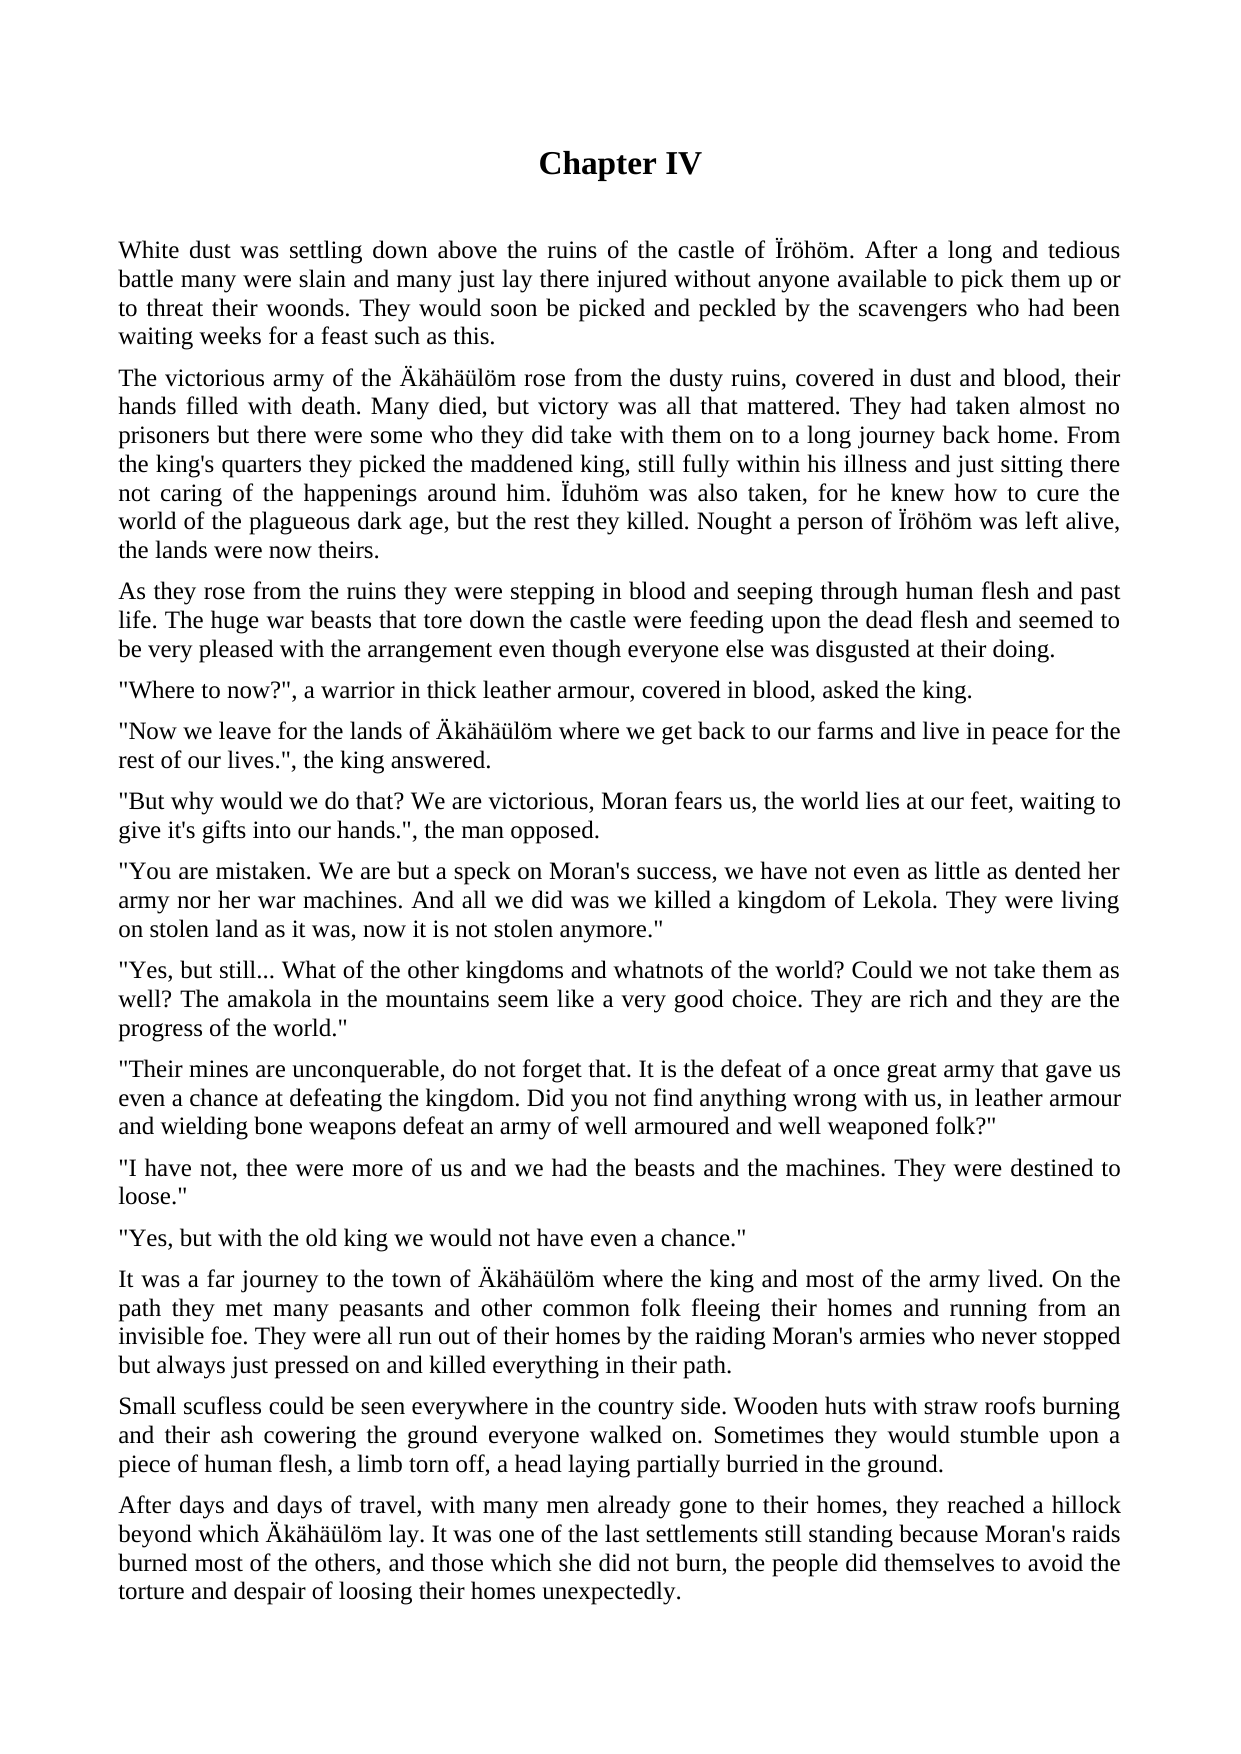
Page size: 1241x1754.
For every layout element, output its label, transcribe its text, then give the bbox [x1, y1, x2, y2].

text "But why would we do that? We are victorious, Moran fears us, the world lies at our feet, waiting to give it's gifts into our hands.", the man opposed. [118, 786, 1122, 844]
subtitle Chapter IV [118, 143, 1122, 181]
text "You are mistaken. We are but a speck on Moran's success, we have not even as little as dented her army nor her war machines. And all we did was we killed a kingdom of Lekola. They were living on stolen land as it was, now it is not stolen anymore." [118, 856, 1122, 943]
text "Now we leave for the lands of Äkähäülöm where we get back to our farms and live in peace for the rest of our lives.", the king answered. [118, 716, 1122, 774]
text After days and days of travel, with many men already gone to their homes, they reached a hillock beyond which Äkähäülöm lay. It was one of the last settlements still standing because Moran's raids burned most of the others, and those which she did not burn, the people did themselves to avoid the torture and despair of loosing their homes unexpectedly. [118, 1490, 1122, 1605]
text "Where to now?", a warrior in thick leather armour, covered in blood, asked the king. [118, 675, 1122, 704]
text White dust was settling down above the ruins of the castle of Ïröhöm. After a long and tedious battle many were slain and many just lay there injured without anyone available to pick them up or to threat their woonds. They would soon be picked and peckled by the scavengers who had been waiting weeks for a feast such as this. [118, 235, 1122, 350]
text Small scufless could be seen everywhere in the country side. Wooden huts with straw roofs burning and their ash cowering the ground everyone walked on. Sometimes they would stumble upon a piece of human flesh, a limb torn off, a head laying partially burried in the ground. [118, 1391, 1122, 1478]
text "I have not, thee were more of us and we had the beasts and the machines. They were destined to loose." [118, 1153, 1122, 1210]
text "Yes, but with the old king we would not have even a chance." [118, 1223, 1122, 1251]
text It was a far journey to the town of Äkähäülöm where the king and most of the army lived. On the path they met many peasants and other common folk fleeing their homes and running from an invisible foe. They were all run out of their homes by the raiding Moran's armies who never stopped but always just pressed on and killed everything in their path. [118, 1264, 1122, 1379]
text "Yes, but still... What of the other kingdoms and whatnots of the world? Could we not take them as well? The amakola in the mountains seem like a very good choice. They are rich and they are the progress of the world." [118, 955, 1122, 1041]
text As they rose from the ruins they were stepping in blood and seeping through human flesh and past life. The huge war beasts that tore down the castle were feeding upon the dead flesh and seemed to be very pleased with the arrangement even though everyone else was disgusted at their doing. [118, 576, 1122, 663]
text The victorious army of the Äkähäülöm rose from the dusty ruins, covered in dust and blood, their hands filled with death. Many died, but victory was all that mattered. They had taken almost no prisoners but there were some who they did take with them on to a long journey back home. From the king's quarters they picked the maddened king, still fully within his illness and just sitting there not caring of the happenings around him. Ïduhöm was also taken, for he knew how to cure the world of the plagueous dark age, but the rest they killed. Nought a person of Ïröhöm was left alive, the lands were now theirs. [118, 363, 1122, 564]
text "Their mines are unconquerable, do not forget that. It is the defeat of a once great army that gave us even a chance at defeating the kingdom. Did you not find anything wrong with us, in leather armour and wielding bone weapons defeat an army of well armoured and well weaponed folk?" [118, 1054, 1122, 1140]
